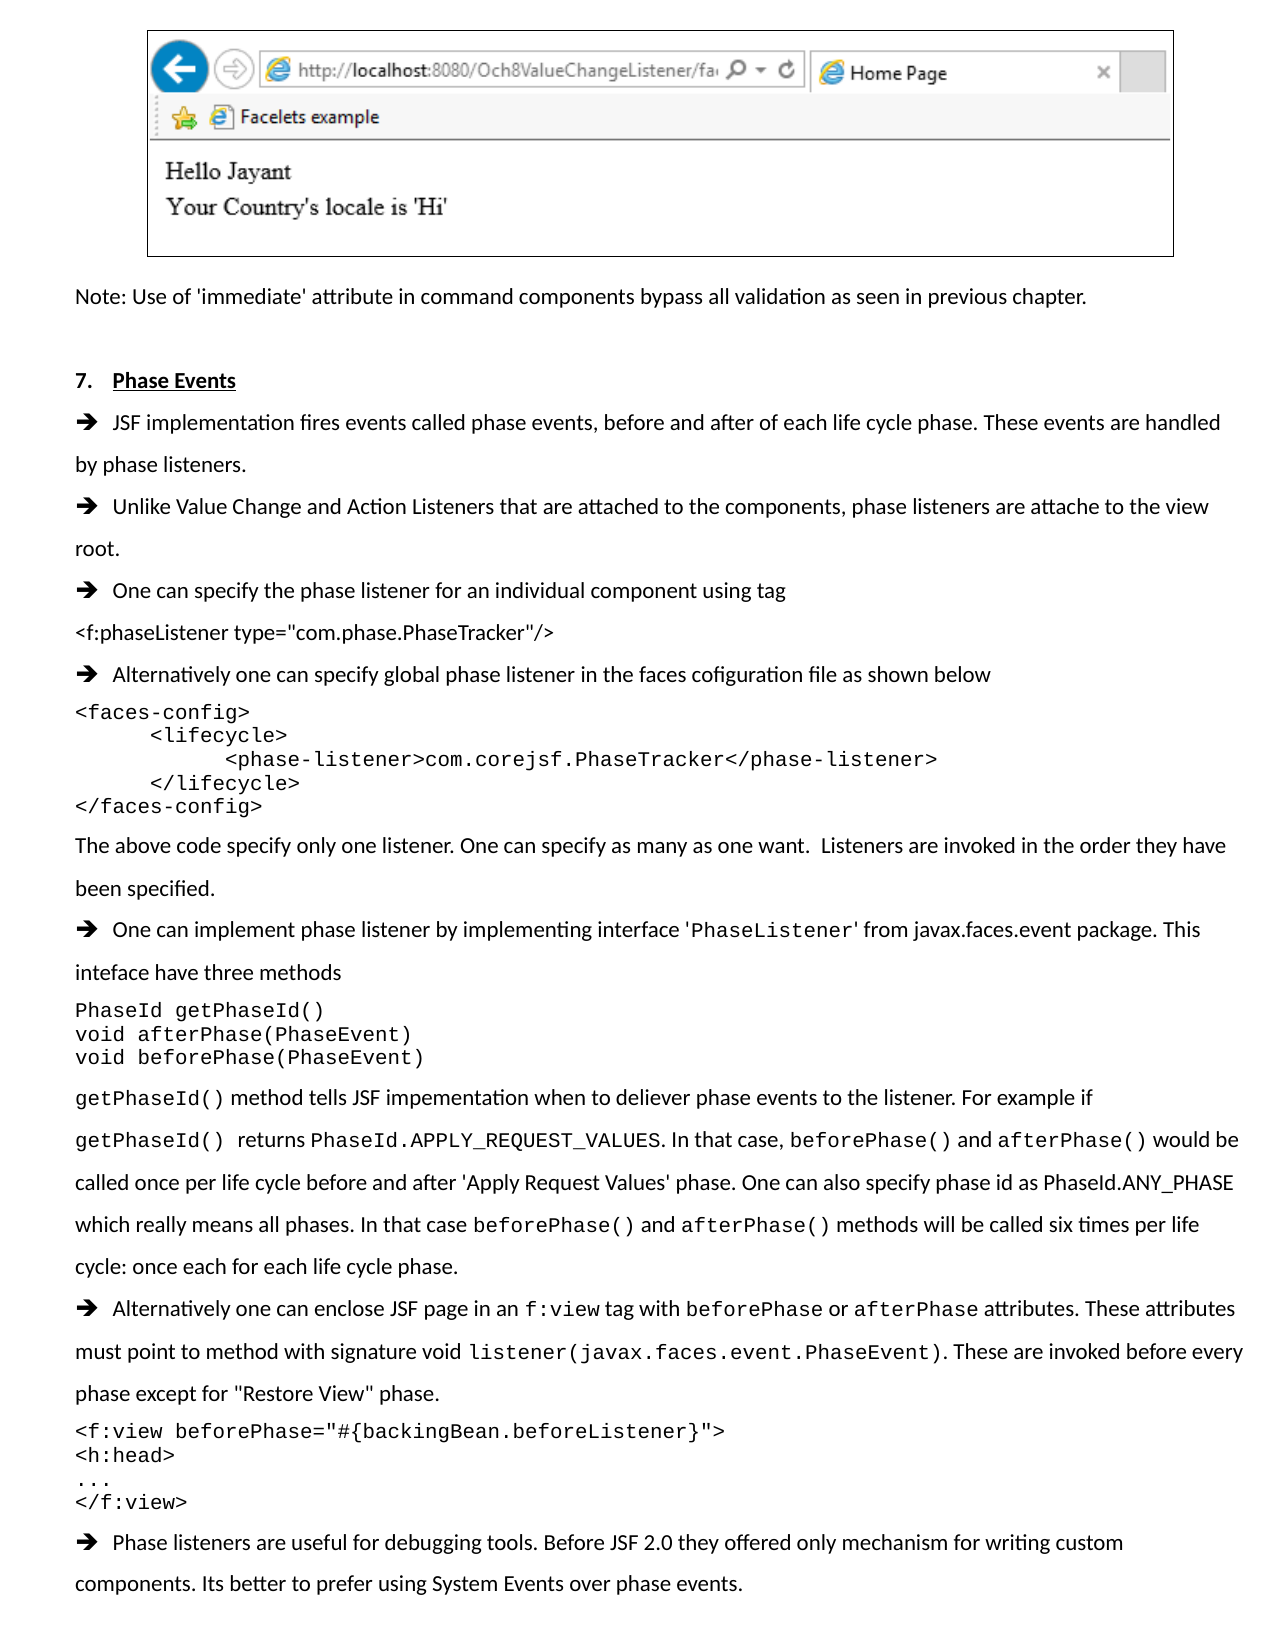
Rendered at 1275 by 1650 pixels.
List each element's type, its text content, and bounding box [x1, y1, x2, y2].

text <h:head> [75, 1445, 1245, 1468]
list Alternatively one can enclose JSF page in an f:view tag with beforePhase or afterPhase attributes. These attributes must point to method with signature void listener(javax.faces.event.PhaseEvent). These are invoked before every phase except for "Restore View" phase. [75, 1294, 1245, 1407]
list One can implement phase listener by implementing interface 'PhaseListener' from javax.faces.event package. This inteface have three methods [75, 916, 1245, 986]
text </f:view> [75, 1492, 1245, 1516]
text <f:phaseListener type="com.phase.PhaseTracker"/> [75, 618, 1245, 646]
text PhaseId getPhaseId() [75, 1000, 1245, 1024]
list Phase listeners are useful for debugging tools. Before JSF 2.0 they offered only mechanism for writing custom components. Its better to prefer using System Events over phase events. [75, 1528, 1245, 1598]
list Alternatively one can specify global phase listener in the faces cofiguration file as shown below [75, 660, 1245, 688]
text <f:view beforePhase="#{backingBean.beforeListener}"> [75, 1421, 1245, 1445]
text <lifecycle> [75, 725, 1245, 749]
text </faces-config> [75, 796, 1245, 820]
list The above code specify only one listener. One can specify as many as one want. Listeners are invoked in the order they have been specified. [75, 832, 1245, 902]
list Unlike Value Change and Action Listeners that are attached to the components, phase listeners are attache to the view root. [75, 492, 1245, 562]
text void afterPhase(PhaseEvent) [75, 1024, 1245, 1047]
text 7. Phase Events [75, 366, 1245, 394]
text Note: Use of 'immediate' attribute in command components bypass all validation as seen in previous chapter. [75, 282, 1245, 310]
list One can specify the phase listener for an individual component using tag [75, 576, 1245, 604]
text </lifecycle> [75, 773, 1245, 796]
text void beforePhase(PhaseEvent) [75, 1047, 1245, 1071]
list JSF implementation fires events called phase events, before and after of each life cycle phase. These events are handled by phase listeners. [75, 408, 1245, 478]
text <phase-listener>com.corejsf.PhaseTracker</phase-listener> [75, 749, 1245, 773]
list getPhaseId() method tells JSF impementation when to deliever phase events to the listener. For example if getPhaseId() returns PhaseId.APPLY_REQUEST_VALUES. In that case, beforePhase() and afterPhase() would be called once per life cycle before and after 'Apply Request Values' phase. One can also specify phase id as PhaseId.ANY_PHASE which really means all phases. In that case beforePhase() and afterPhase() methods will be called six times per life cycle: once each for each life cycle phase. [75, 1083, 1245, 1280]
text ... [75, 1468, 1245, 1492]
text <faces-config> [75, 702, 1245, 725]
